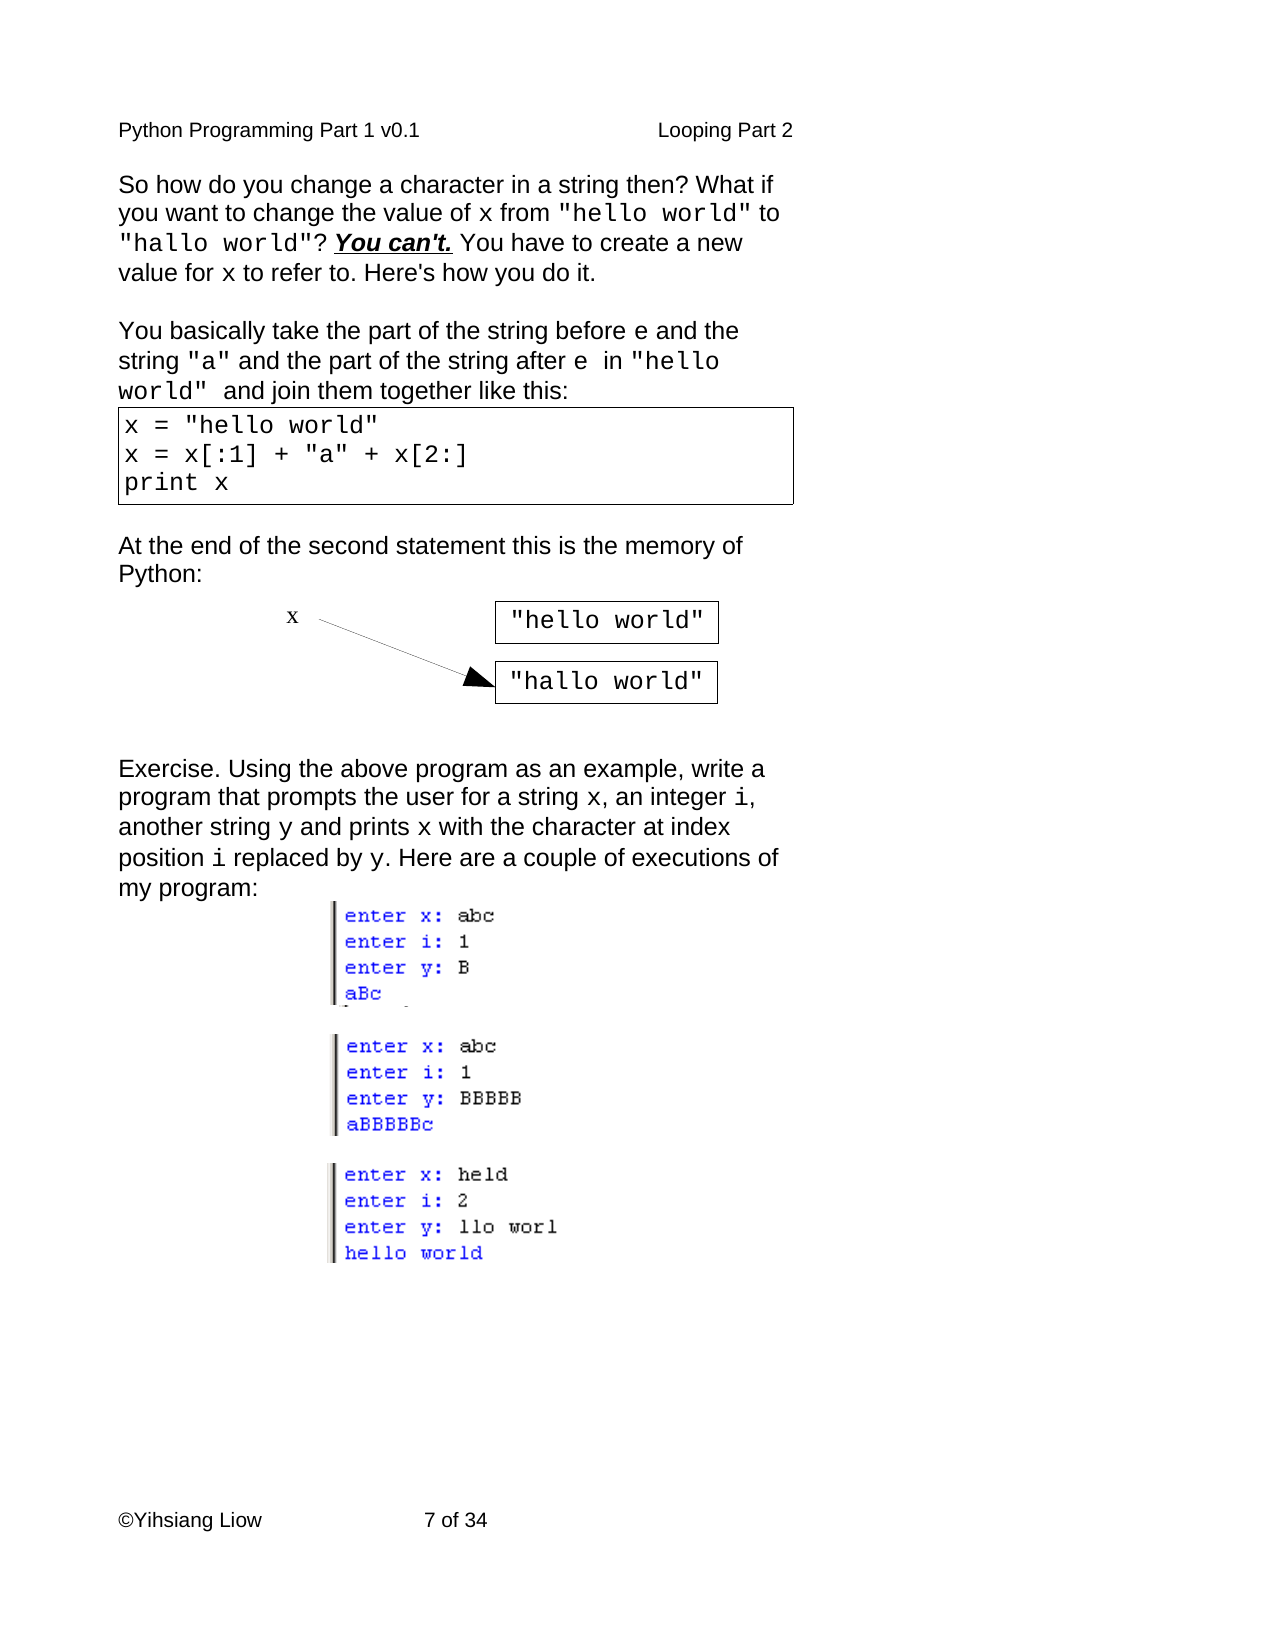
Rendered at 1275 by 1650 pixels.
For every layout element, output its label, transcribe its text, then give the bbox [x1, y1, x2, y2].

text At the end of the second statement this is the memory of Python: [118, 532, 793, 588]
text So how do you change a character in a string then? What if you want to change the value of x from "hello world" to "hallo world"? You can't. You have to create a new value for x to refer to. Here's how you do it. [118, 171, 793, 289]
table_header x = "hello world" x = x[:1] + "a" + x[2:] print x [119, 408, 793, 504]
text Exercise. Using the above program as an example, write a program that prompts the user for a string x, an integer i, another string y and prints x with the character at index position i replaced by y. Here are a couple of executions of my program: [118, 755, 793, 901]
text You basically take the part of the string before e and the string "a" and the part of the string after e in "hello world" and join them together like this: [118, 317, 793, 407]
